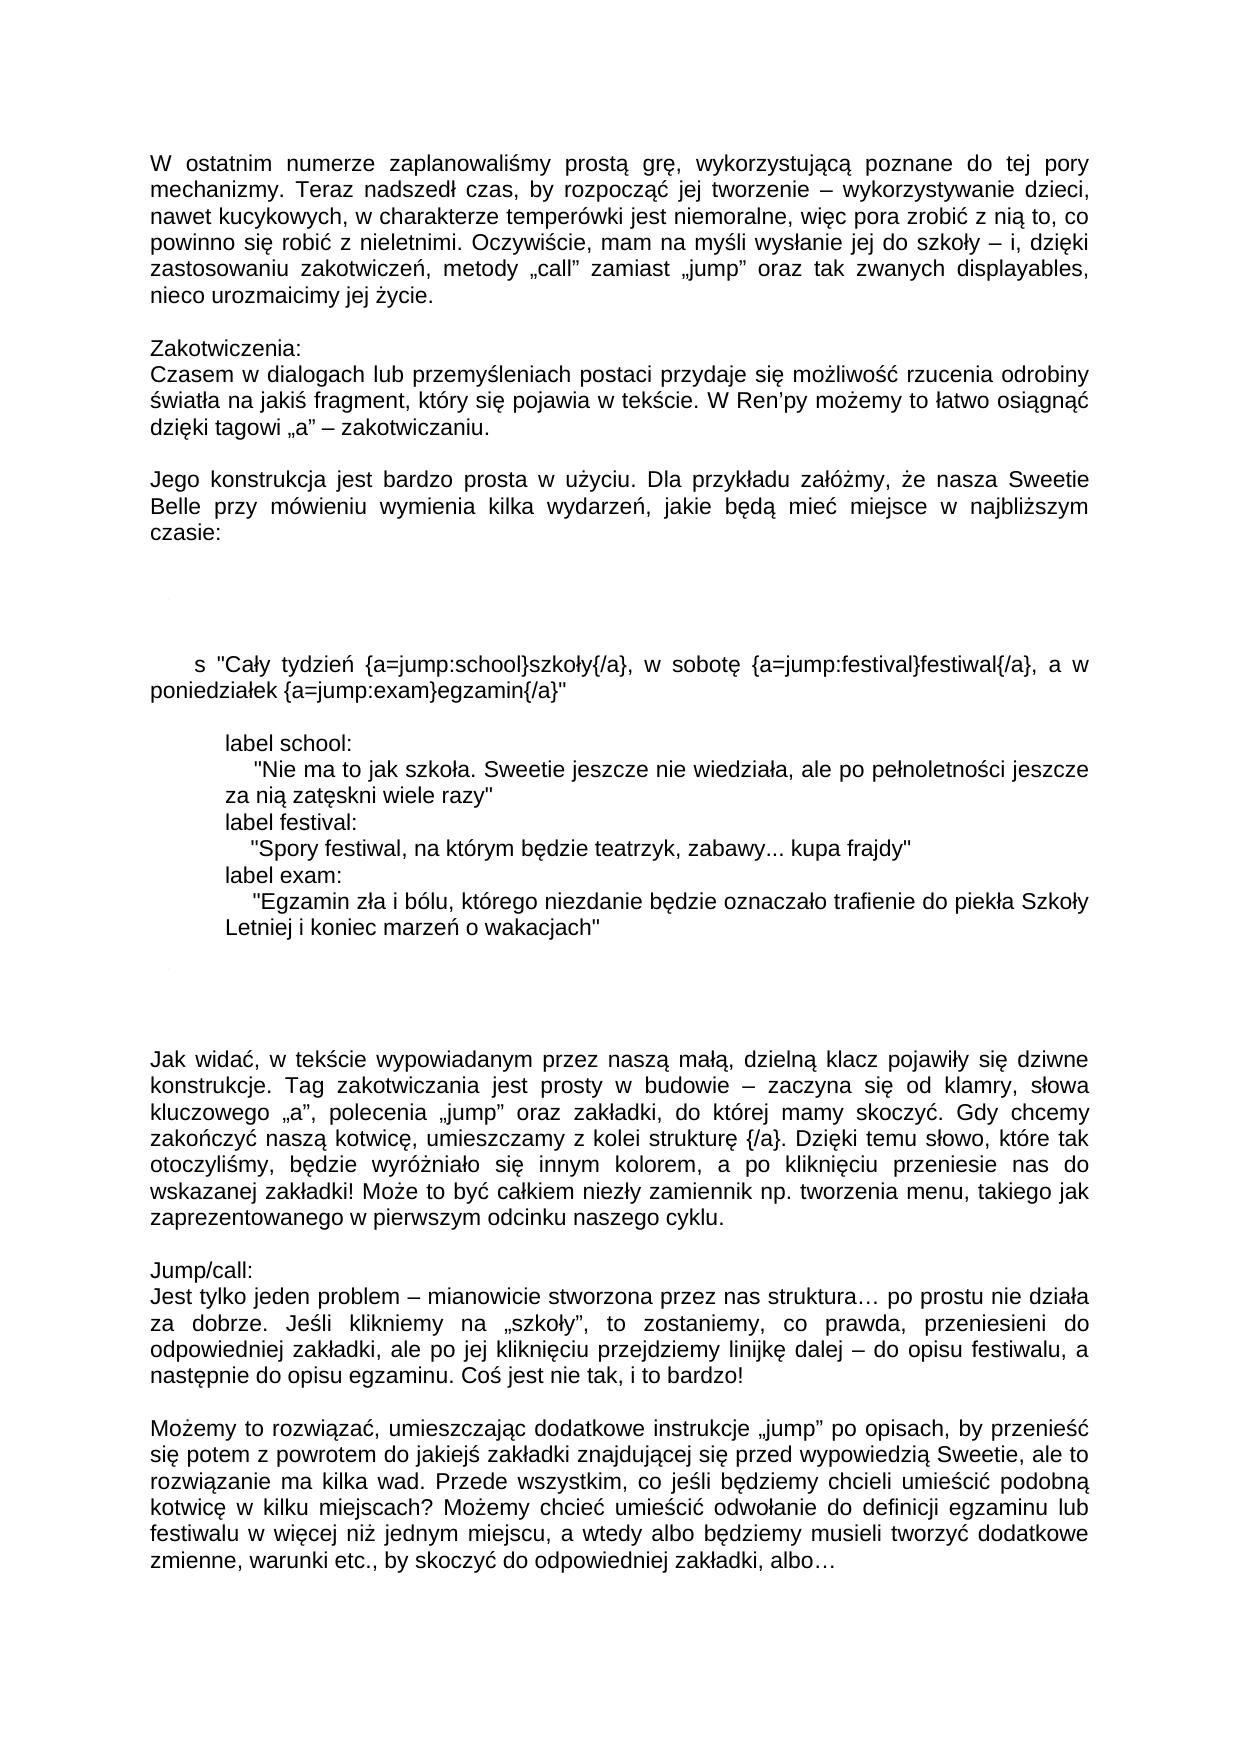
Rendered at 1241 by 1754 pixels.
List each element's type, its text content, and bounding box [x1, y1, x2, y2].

text Czasem w dialogach lub przemyśleniach postaci przydaje się możliwość rzucenia odrobiny światła na jakiś fragment, który się pojawia w tekście. W Ren’py możemy to łatwo osiągnąć dzięki tagowi „a” – zakotwiczaniu. [150, 361, 1090, 440]
text "Nie ma to jak szkoła. Sweetie jeszcze nie wiedziała, ale po pełnoletności jeszcze za nią zatęskni wiele razy" [225, 756, 1090, 809]
text label school: [225, 730, 1090, 756]
text Jego konstrukcja jest bardzo prosta w użyciu. Dla przykładu załóżmy, że nasza Sweetie Belle przy mówieniu wymienia kilka wydarzeń, jakie będą mieć miejsce w najbliższym czasie: [150, 466, 1090, 545]
text W ostatnim numerze zaplanowaliśmy prostą grę, wykorzystującą poznane do tej pory mechanizmy. Teraz nadszedł czas, by rozpocząć jej tworzenie – wykorzystywanie dzieci, nawet kucykowych, w charakterze temperówki jest niemoralne, więc pora zrobić z nią to, co powinno się robić z nieletnimi. Oczywiście, mam na myśli wysłanie jej do szkoły – i, dzięki zastosowaniu zakotwiczeń, metody „call” zamiast „jump” oraz tak zwanych displayables, nieco urozmaicimy jej życie. [150, 150, 1090, 308]
text label exam: [225, 862, 1090, 888]
text "Spory festiwal, na którym będzie teatrzyk, zabawy... kupa frajdy" [225, 835, 1090, 862]
text Zakotwiczenia: [150, 334, 1090, 361]
text label festival: [225, 809, 1090, 835]
text Jump/call: [150, 1257, 1090, 1283]
text Jest tylko jeden problem – mianowicie stworzona przez nas struktura… po prostu nie działa za dobrze. Jeśli klikniemy na „szkoły”, to zostaniemy, co prawda, przeniesieni do odpowiedniej zakładki, ale po jej kliknięciu przejdziemy linijkę dalej – do opisu festiwalu, a następnie do opisu egzaminu. Coś jest nie tak, i to bardzo! [150, 1283, 1090, 1389]
text s "Cały tydzień {a=jump:school}szkoły{/a}, w sobotę {a=jump:festival}festiwal{/a}, a w poniedziałek {a=jump:exam}egzamin{/a}" [150, 651, 1090, 703]
text Jak widać, w tekście wypowiadanym przez naszą małą, dzielną klacz pojawiły się dziwne konstrukcje. Tag zakotwiczania jest prosty w budowie – zaczyna się od klamry, słowa kluczowego „a”, polecenia „jump” oraz zakładki, do której mamy skoczyć. Gdy chcemy zakończyć naszą kotwicę, umieszczamy z kolei strukturę {/a}. Dzięki temu słowo, które tak otoczyliśmy, będzie wyróżniało się innym kolorem, a po kliknięciu przeniesie nas do wskazanej zakładki! Może to być całkiem niezły zamiennik np. tworzenia menu, takiego jak zaprezentowanego w pierwszym odcinku naszego cyklu. [150, 1046, 1090, 1231]
text Możemy to rozwiązać, umieszczając dodatkowe instrukcje „jump” po opisach, by przenieść się potem z powrotem do jakiejś zakładki znajdującej się przed wypowiedzią Sweetie, ale to rozwiązanie ma kilka wad. Przede wszystkim, co jeśli będziemy chcieli umieścić podobną kotwicę w kilku miejscach? Możemy chcieć umieścić odwołanie do definicji egzaminu lub festiwalu w więcej niż jednym miejscu, a wtedy albo będziemy musieli tworzyć dodatkowe zmienne, warunki etc., by skoczyć do odpowiedniej zakładki, albo… [150, 1415, 1090, 1573]
text "Egzamin zła i bólu, którego niezdanie będzie oznaczało trafienie do piekła Szkoły Letniej i koniec marzeń o wakacjach" [225, 888, 1090, 941]
